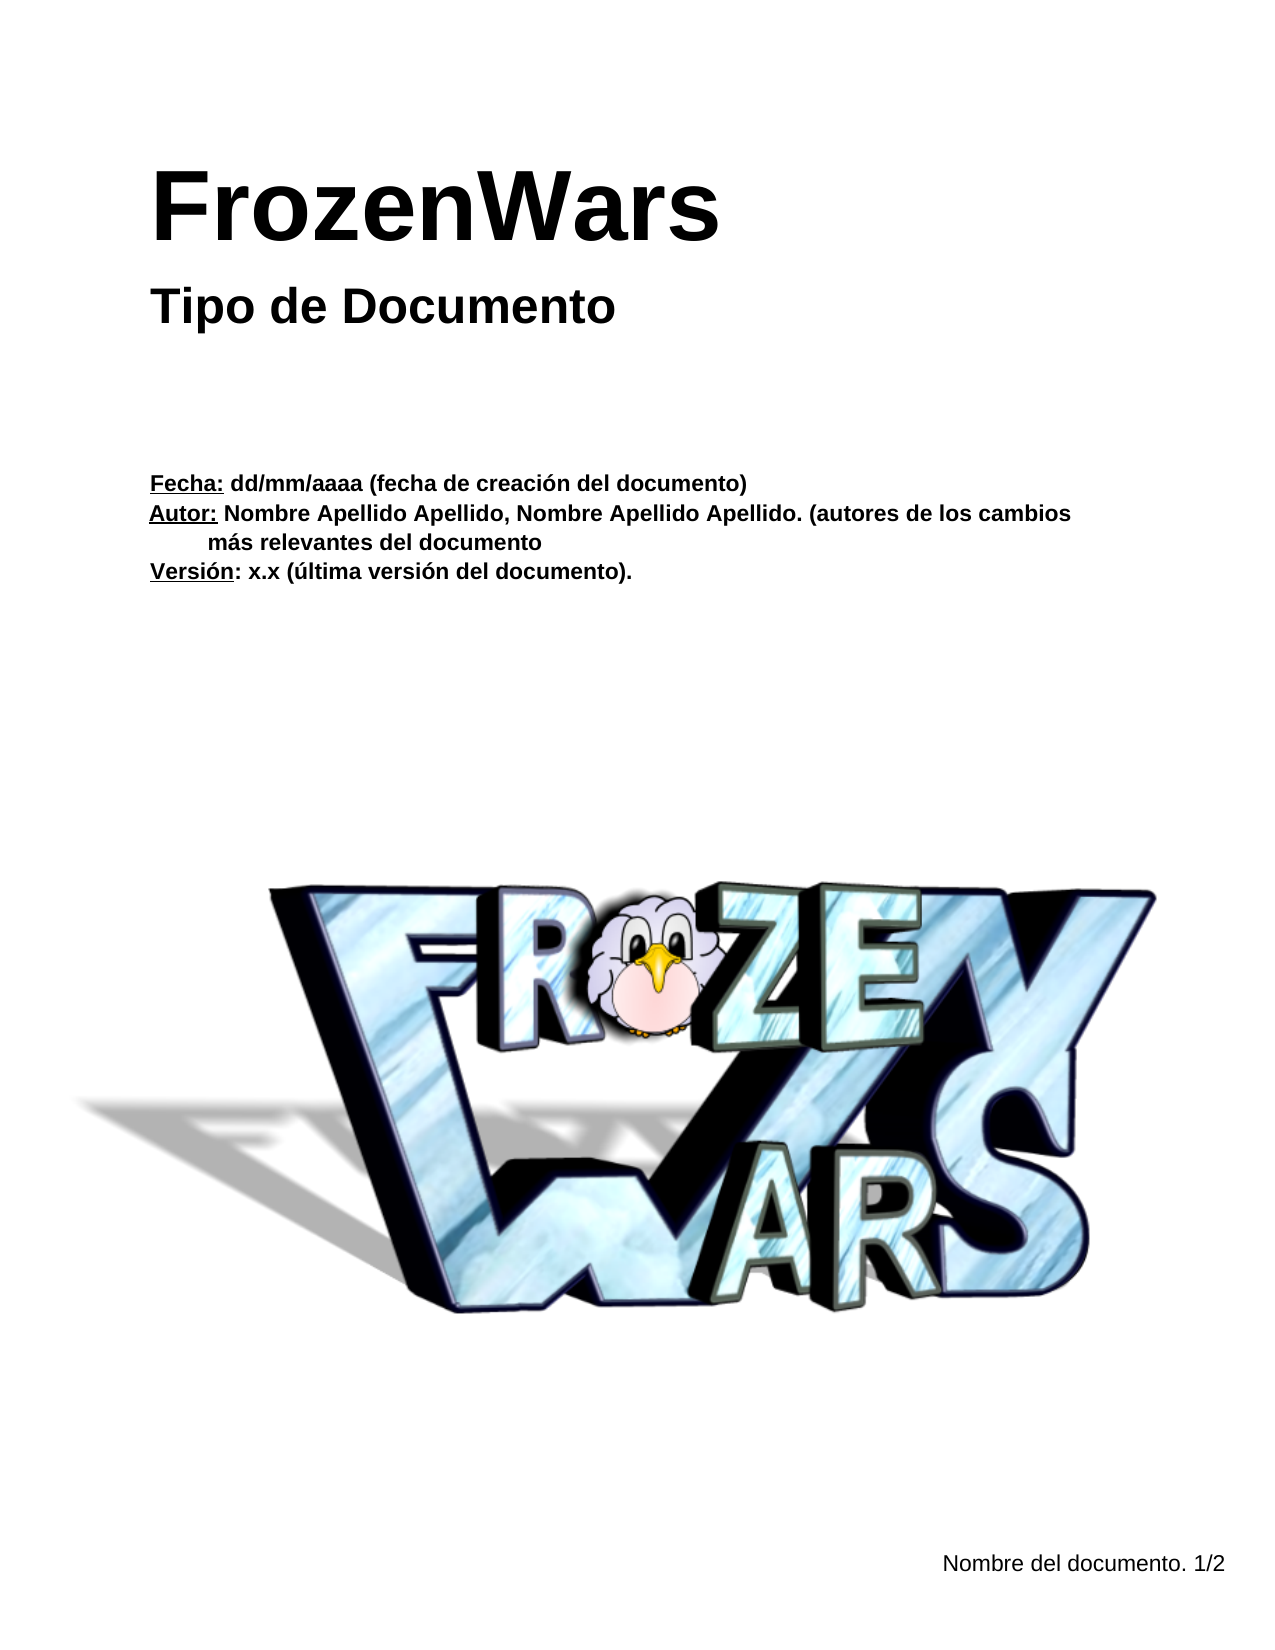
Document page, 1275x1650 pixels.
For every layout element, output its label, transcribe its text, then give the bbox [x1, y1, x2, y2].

text Versión: x.x (última versión del documento). [150, 559, 1125, 585]
picture [59, 877, 1158, 1315]
text Fecha: dd/mm/aaaa (fecha de creación del documento) [150, 471, 1125, 497]
text Autor: Nombre Apellido Apellido, Nombre Apellido Apellido. (autores de los cambios más relevantes del documento [148, 500, 1108, 555]
text FrozenWars [150, 150, 1125, 262]
text Tipo de Documento [150, 278, 1125, 334]
